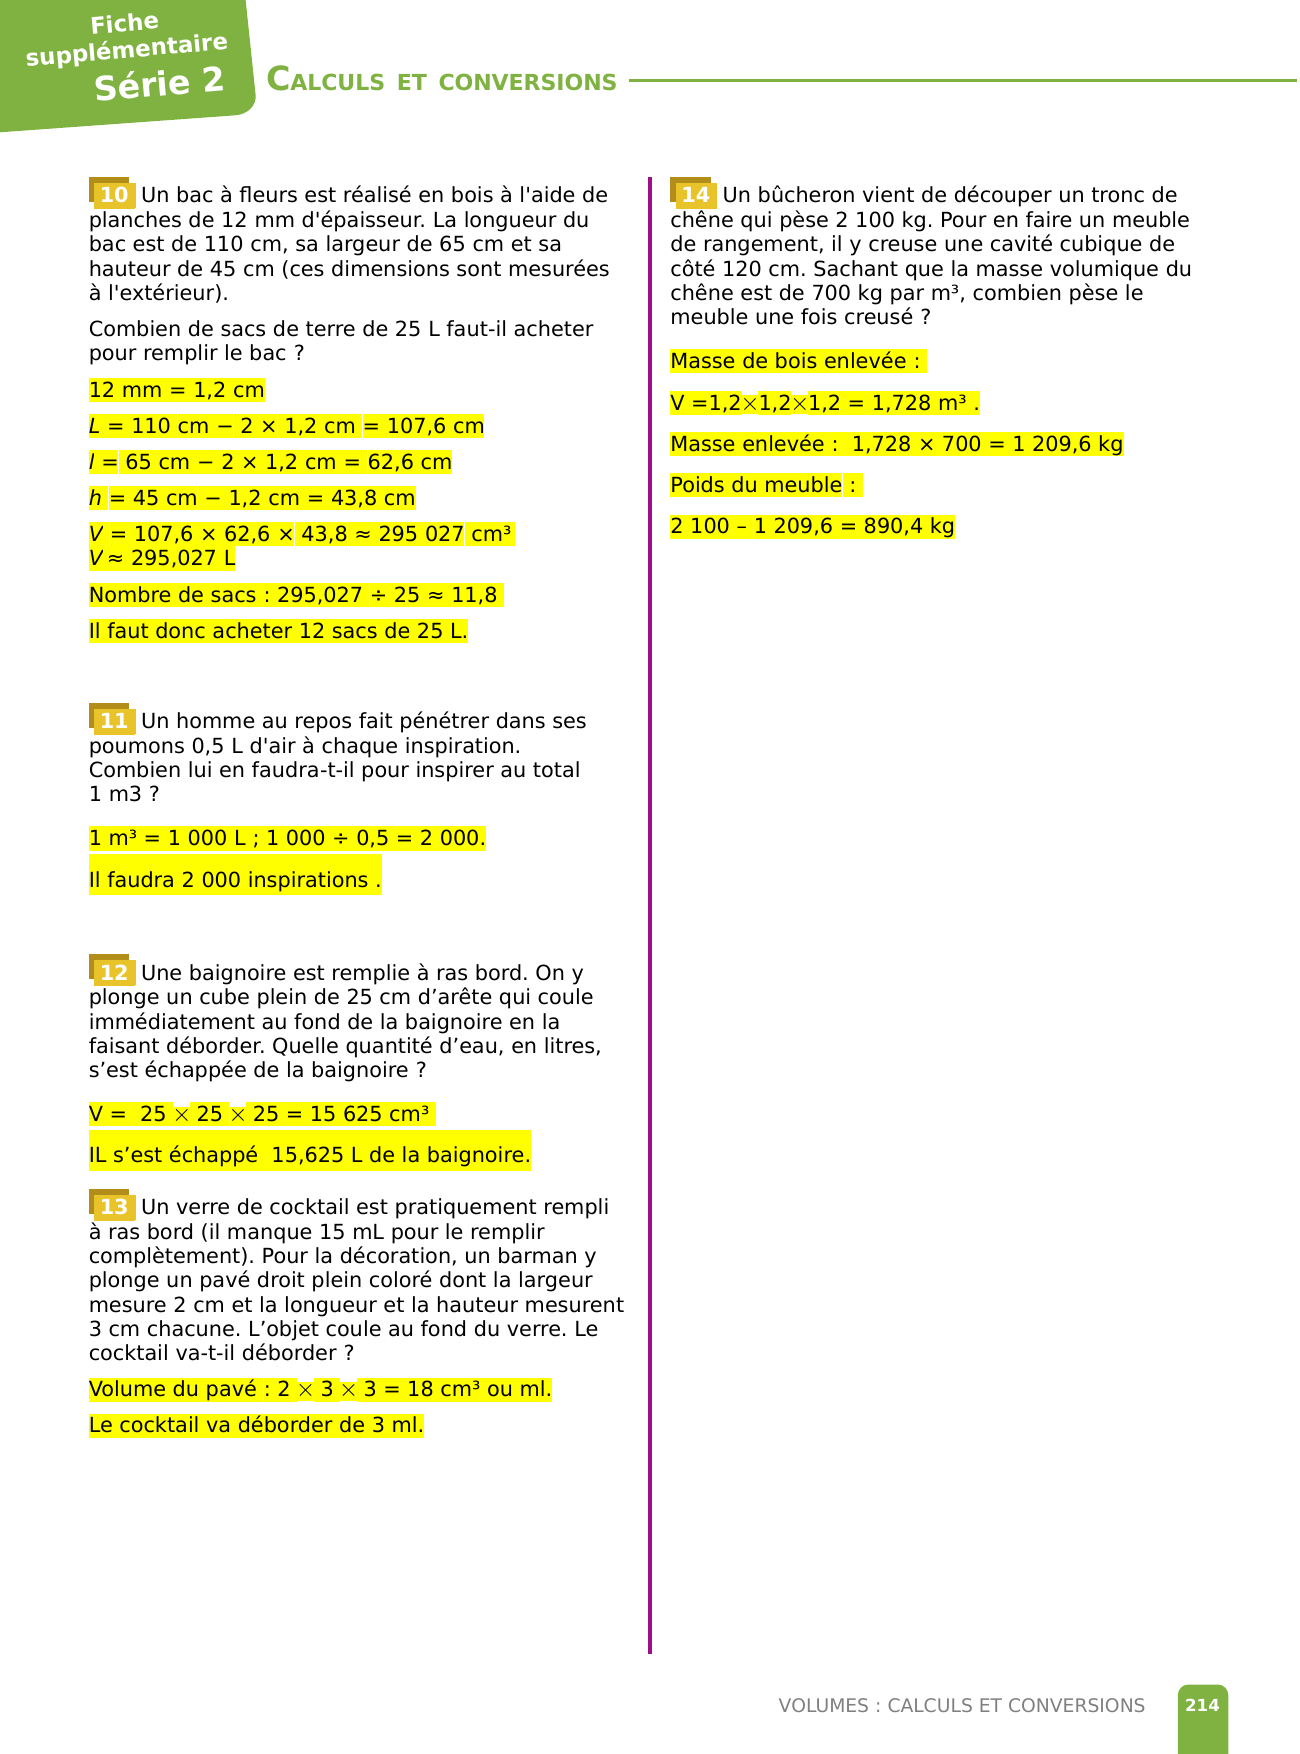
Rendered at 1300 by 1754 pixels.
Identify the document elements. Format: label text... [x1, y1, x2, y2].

subtitle Le cocktail va déborder de 3 ml. [88, 1413, 623, 1438]
text 1 m³ = 1 000 L ; 1 000 ÷ 0,5 = 2 000. [88, 813, 629, 854]
text V =1,2×1,2×1,2 = 1,728 m³ . [670, 377, 1211, 418]
text IL s’est échappé 15,625 L de la baignoire. [531, 1130, 629, 1171]
subtitle Un bac à fleurs est réalisé en bois à l'aide de planches de 12 mm d'épaisseur. La longueur du bac est de 110 cm, sa largeur de 65 cm et sa hauteur de 45 cm (ces dimensions sont mesurées à l'extérieur). [88, 177, 629, 305]
subtitle Une baignoire est remplie à ras bord. On y plonge un cube plein de 25 cm d’arête qui coule immédiatement au fond de la baignoire en la faisant déborder. Quelle quantité d’eau, en litres, s’est échappée de la baignoire ? [88, 954, 629, 1082]
subtitle L = 110 cm − 2 × 1,2 cm = 107,6 cm [484, 414, 623, 438]
subtitle 12 mm = 1,2 cm [265, 378, 623, 402]
text 2 100 – 1 209,6 = 890,4 kg [670, 501, 1211, 542]
subtitle Nombre de sacs : 295,027 ÷ 25 ≈ 11,8 [504, 583, 623, 607]
text Masse de bois enlevée : [670, 336, 1211, 377]
subtitle Il faut donc acheter 12 sacs de 25 L. [468, 619, 623, 643]
text Il faudra 2 000 inspirations . [382, 854, 629, 895]
subtitle Un verre de cocktail est pratiquement rempli à ras bord (il manque 15 mL pour le remplir complètement). Pour la décoration, un barman y plonge un pavé droit plein coloré dont la largeur mesure 2 cm et la longueur et la hauteur mesurent 3 cm chacune. L’objet coule au fond du verre. Le cocktail va-t-il déborder ? [88, 1189, 629, 1366]
subtitle h = 45 cm − 1,2 cm = 43,8 cm [416, 486, 623, 510]
subtitle Un bûcheron vient de découper un tronc de chêne qui pèse 2 100 kg. Pour en faire un meuble de rangement, il y creuse une cavité cubique de côté 120 cm. Sachant que la masse volumique du chêne est de 700 kg par m³, combien pèse le meuble une fois creusé ? [670, 177, 1211, 329]
text Poids du meuble : [670, 459, 1211, 501]
text Masse enlevée : 1,728 × 700 = 1 209,6 kg [670, 418, 1211, 459]
subtitle Un homme au repos fait pénétrer dans ses poumons 0,5 L d'air à chaque inspiration. Combien lui en faudra‑t‑il pour inspirer au total 1 m3 ? [88, 703, 629, 807]
text V = 25 × 25 × 25 = 15 625 cm³ [88, 1088, 629, 1130]
subtitle l = 65 cm − 2 × 1,2 cm = 62,6 cm [452, 450, 623, 474]
subtitle V = 107,6 × 62,6 × 43,8 ≈ 295 027 cm³ V ≈ 295,027 L [235, 522, 623, 571]
subtitle Combien de sacs de terre de 25 L faut‑il acheter pour remplir le bac ? [88, 317, 623, 366]
subtitle Volume du pavé : 2 × 3 × 3 = 18 cm³ ou ml. [88, 1377, 623, 1402]
